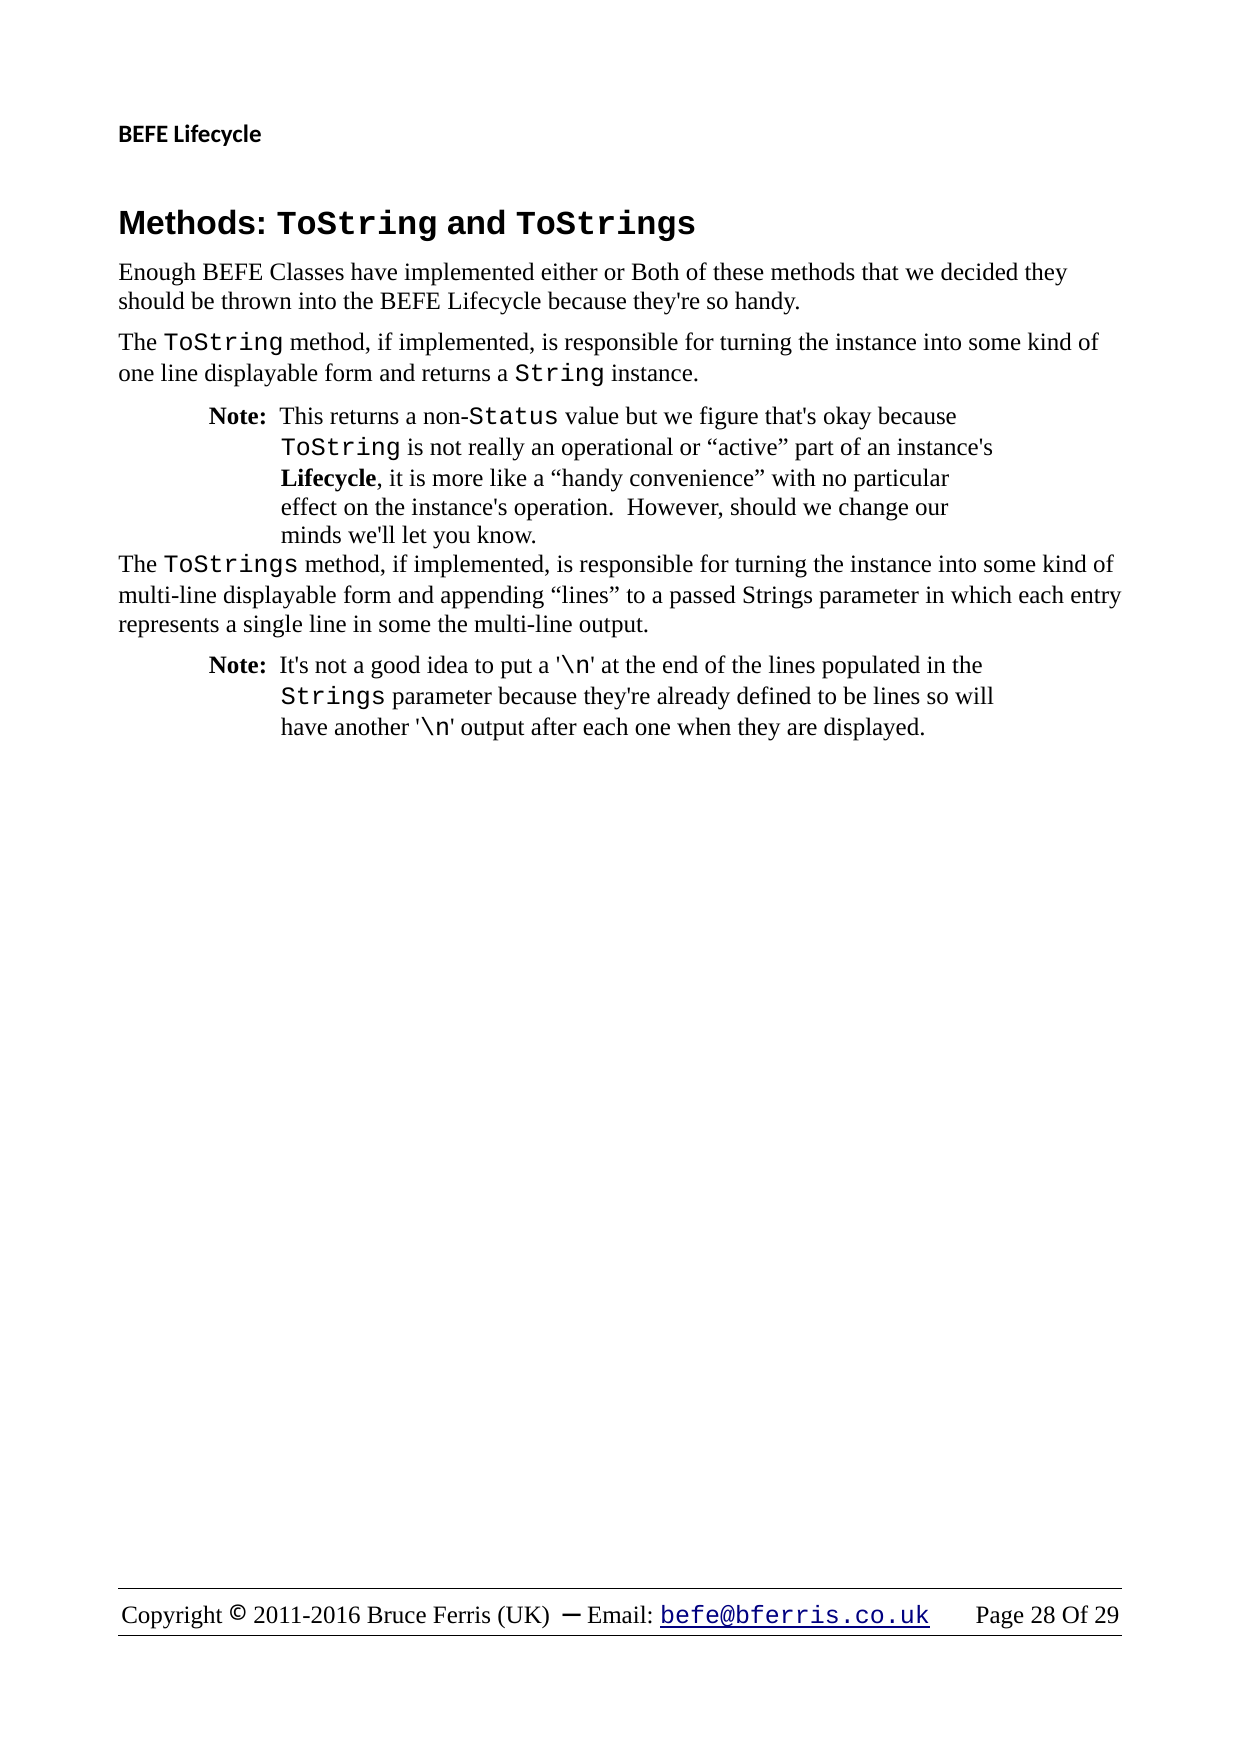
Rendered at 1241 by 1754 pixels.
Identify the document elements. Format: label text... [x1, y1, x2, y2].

text Enough BEFE Classes have implemented either or Both of these methods that we decided they should be thrown into the BEFE Lifecycle because they're so handy. [118, 257, 1122, 315]
subtitle Methods: ToString and ToStrings [118, 203, 1122, 245]
text Note: It's not a good idea to put a '\n' at the end of the lines populated in the Strings parameter because they're already defined to be lines so will have another '\n' output after each one when they are displayed. [209, 650, 1002, 743]
text The ToString method, if implemented, is responsible for turning the instance into some kind of one line displayable form and returns a String instance. [118, 327, 1122, 389]
text The ToStrings method, if implemented, is responsible for turning the instance into some kind of multi-line displayable form and appending “lines” to a passed Strings parameter in which each entry represents a single line in some the multi-line output. [118, 549, 1122, 638]
text Note: This returns a non-Status value but we figure that's okay because ToString is not really an operational or “active” part of an instance's Lifecycle, it is more like a “handy convenience” with no particular effect on the instance's operation. However, should we change our minds we'll let you know. [209, 401, 1002, 549]
